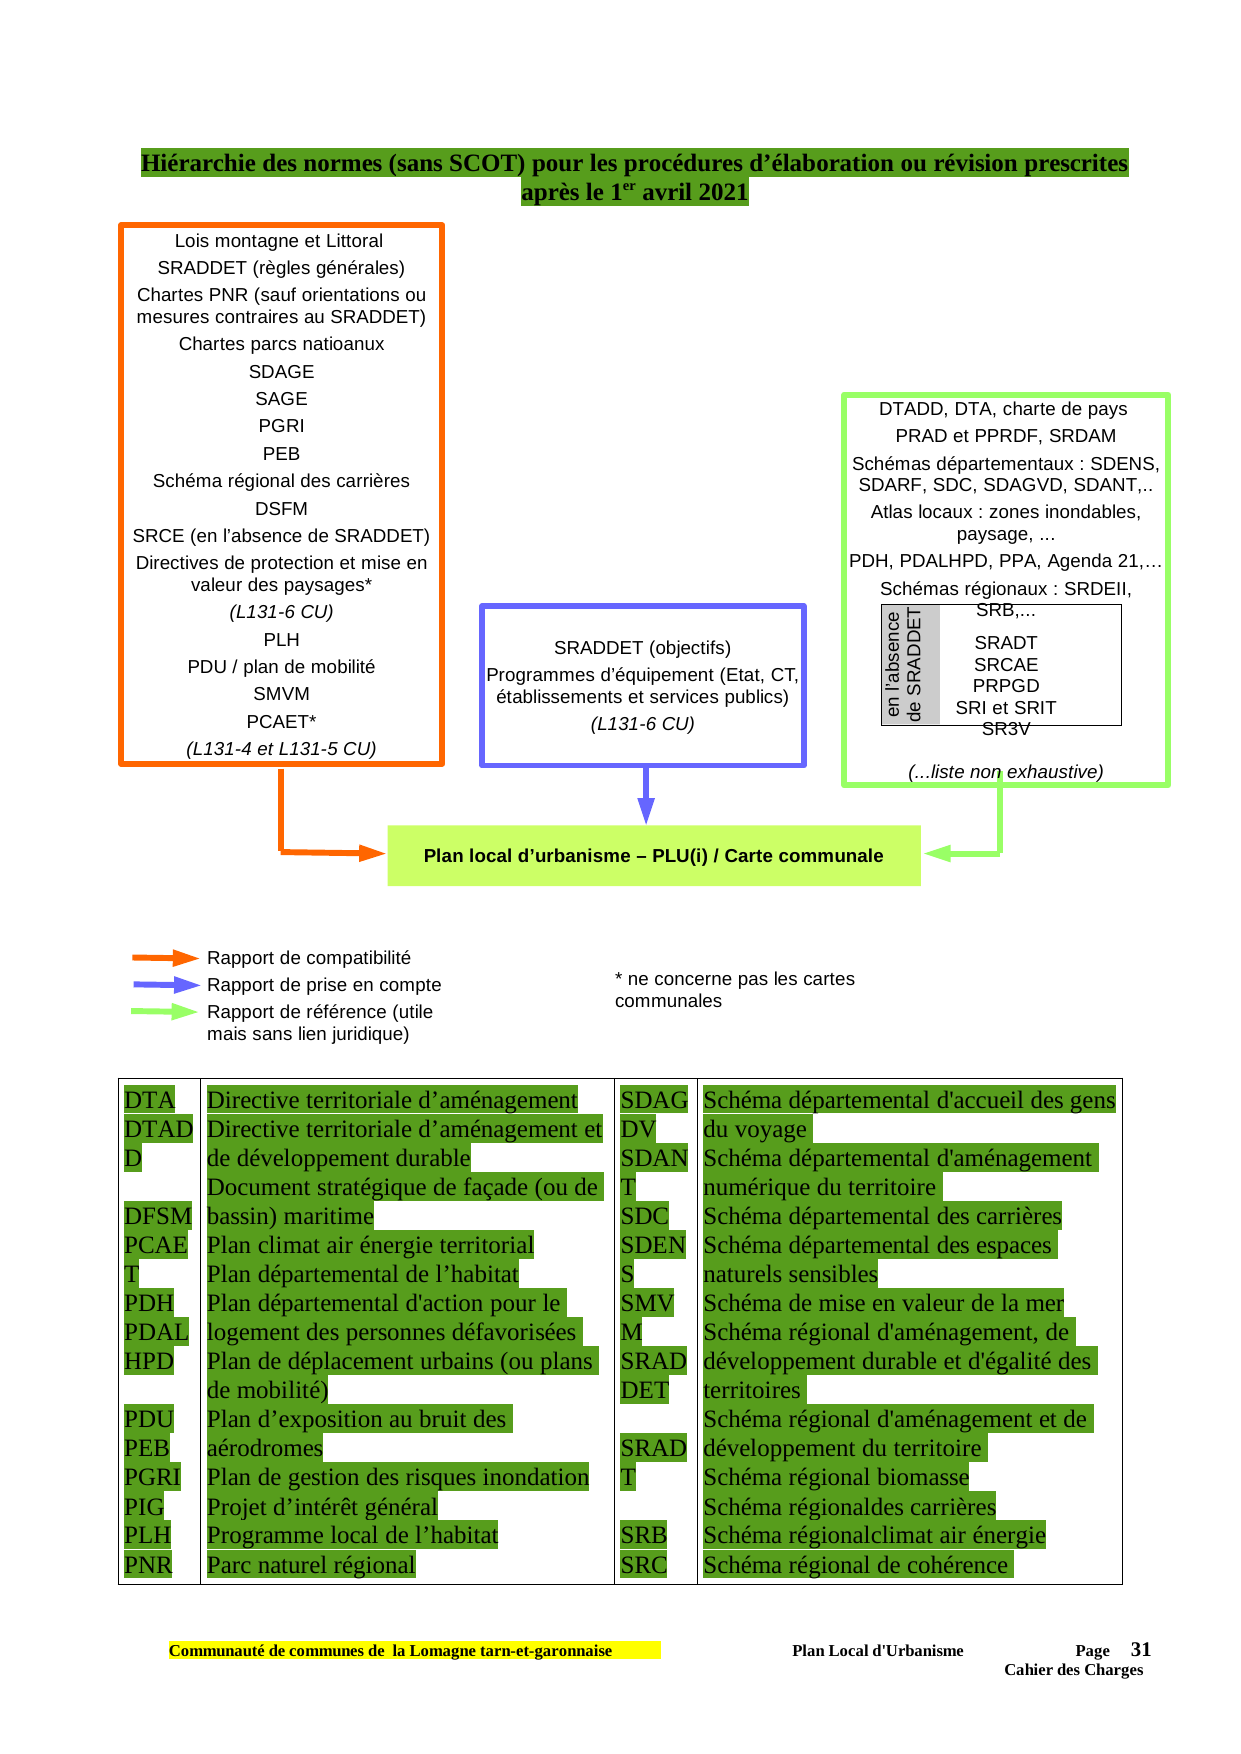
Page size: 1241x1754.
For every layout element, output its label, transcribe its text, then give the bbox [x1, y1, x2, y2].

table_header Directive territoriale d’aménagement Directive territoriale d’aménagement et de développement durable Document stratégique de façade (ou de bassin) maritime Plan climat air énergie territorial Plan départemental de l’habitat Plan départemental d'action pour le logement des personnes défavorisées Plan de déplacement urbains (ou plans de mobilité) Plan d’exposition au bruit des aérodromes Plan de gestion des risques inondation Projet d’intérêt général Programme local de l’habitat Parc naturel régional [201, 1079, 614, 1584]
table_header SDAGDV SDANT SDC SDENS SMVM SRADDET SRADT SRB SRC [615, 1079, 697, 1584]
text Hiérarchie des normes (sans SCOT) pour les procédures d’élaboration ou révision prescrites après le 1er avril 2021 [118, 148, 1152, 206]
table_header DTA DTADD DFSM PCAET PDH PDALHPD PDU PEB PGRI PIG PLH PNR [119, 1079, 200, 1584]
table_header Schéma départemental d'accueil des gens du voyage Schéma départemental d'aménagement numérique du territoire Schéma départemental des carrières Schéma départemental des espaces naturels sensibles Schéma de mise en valeur de la mer Schéma régional d'aménagement, de développement durable et d'égalité des territoires Schéma régional d'aménagement et de développement du territoire Schéma régional biomasse Schéma régionaldes carrières Schéma régionalclimat air énergie Schéma régional de cohérence [698, 1079, 1122, 1584]
